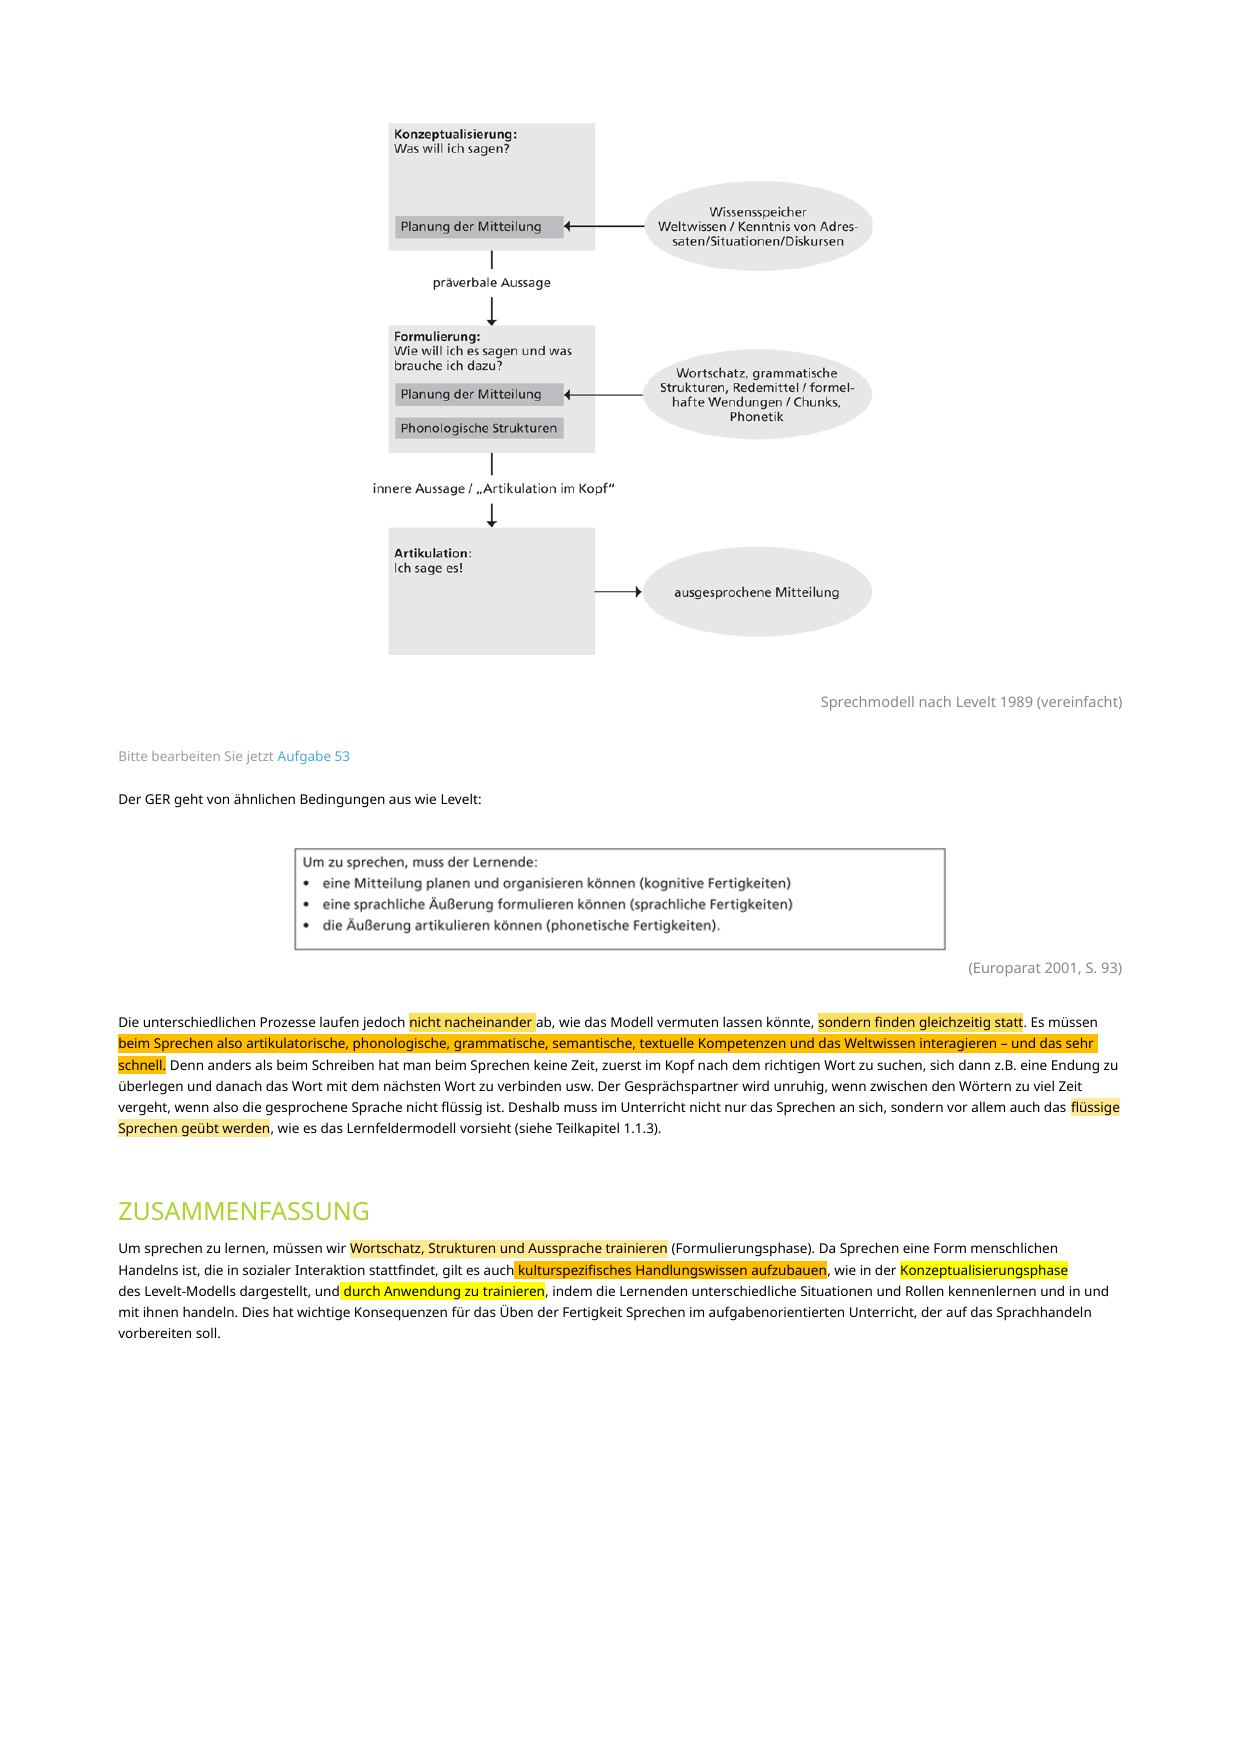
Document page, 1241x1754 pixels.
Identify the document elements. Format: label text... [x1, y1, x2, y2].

subtitle ZUSAMMENFASSUNG [118, 1194, 1122, 1228]
picture [292, 843, 949, 954]
text Sprechmodell nach Levelt 1989 (vereinfacht) [118, 691, 1122, 711]
text (Europarat 2001, S. 93) [118, 957, 1122, 977]
text Die unterschiedlichen Prozesse laufen jedoch nicht nacheinander ab, wie das Modell vermuten lassen könnte, sondern finden gleichzeitig statt. Es müssen beim Sprechen also artikulatorische, phonologische, grammatische, semantische, textuelle Kompetenzen und das Weltwissen interagieren – und das sehr schnell. Denn anders als beim Schreiben hat man beim Sprechen keine Zeit, zuerst im Kopf nach dem richtigen Wort zu suchen, sich dann z.B. eine Endung zu überlegen und danach das Wort mit dem nächsten Wort zu verbinden usw. Der Gesprächspartner wird unruhig, wenn zwischen den Wörtern zu viel Zeit vergeht, wenn also die gesprochene Sprache nicht flüssig ist. Deshalb muss im Unterricht nicht nur das Sprechen an sich, sondern vor allem auch das flüssige Sprechen geübt werden, wie es das Lernfeldermodell vorsieht (siehe Teilkapitel 1.1.3). [118, 1013, 1122, 1137]
text Bitte bearbeiten Sie jetzt Aufgabe 53 [118, 747, 1122, 766]
picture [367, 118, 873, 655]
text Um sprechen zu lernen, müssen wir Wortschatz, Strukturen und Aussprache trainieren (Formulierungsphase). Da Sprechen eine Form menschlichen Handelns ist, die in sozialer Interaktion stattfindet, gilt es auch kulturspezifisches Handlungswissen aufzubauen, wie in der Konzeptualisierungsphase des Levelt-Modells dargestellt, und durch Anwendung zu trainieren, indem die Lernenden unterschiedliche Situationen und Rollen kennenlernen und in und mit ihnen handeln. Dies hat wichtige Konsequenzen für das Üben der Fertigkeit Sprechen im aufgabenorientierten Unterricht, der auf das Sprachhandeln vorbereiten soll. [118, 1239, 1122, 1342]
text Der GER geht von ähnlichen Bedingungen aus wie Levelt: [118, 789, 1122, 808]
